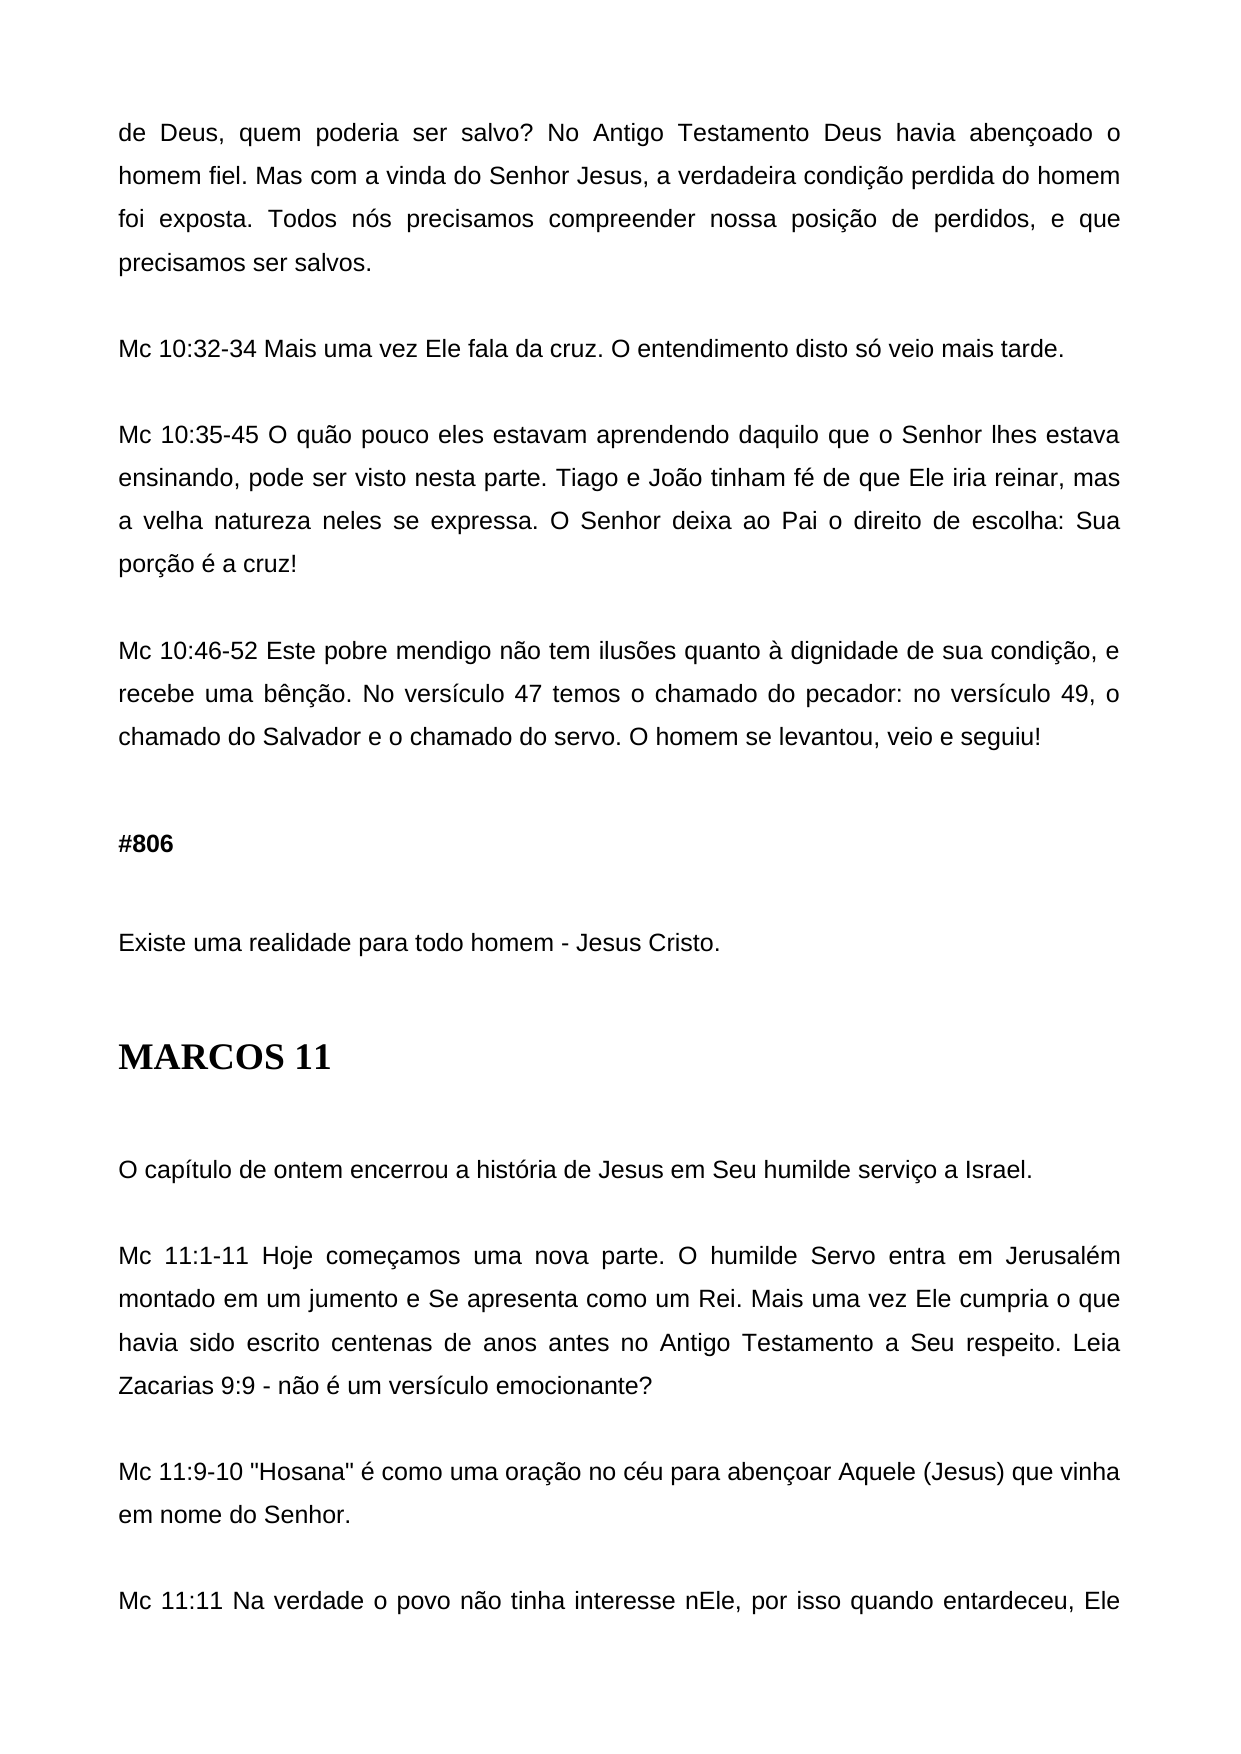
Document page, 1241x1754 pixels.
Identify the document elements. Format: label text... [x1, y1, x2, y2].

text Mc 10:35-45 O quão pouco eles estavam aprendendo daquilo que o Senhor lhes estava ensinando, pode ser visto nesta parte. Tiago e João tinham fé de que Ele iria reinar, mas a velha natureza neles se expressa. O Senhor deixa ao Pai o direito de escolha: Sua porção é a cruz! [118, 420, 1122, 578]
text Existe uma realidade para todo homem - Jesus Cristo. [118, 928, 1122, 956]
text Mc 10:46-52 Este pobre mendigo não tem ilusões quanto à dignidade de sua condição, e recebe uma bênção. No versículo 47 temos o chamado do pecador: no versículo 49, o chamado do Salvador e o chamado do servo. O homem se levantou, veio e seguiu! [118, 636, 1122, 751]
text de Deus, quem poderia ser salvo? No Antigo Testamento Deus havia abençoado o homem fiel. Mas com a vinda do Senhor Jesus, a verdadeira condição perdida do homem foi exposta. Todos nós precisamos compreender nossa posição de perdidos, e que precisamos ser salvos. [118, 118, 1122, 276]
text Mc 11:1-11 Hoje começamos uma nova parte. O humilde Servo entra em Jerusalém montado em um jumento e Se apresenta como um Rei. Mais uma vez Ele cumpria o que havia sido escrito centenas de anos antes no Antigo Testamento a Seu respeito. Leia Zacarias 9:9 - não é um versículo emocionante? [118, 1241, 1122, 1399]
subtitle #806 [118, 829, 1122, 858]
text O capítulo de ontem encerrou a história de Jesus em Seu humilde serviço a Israel. [118, 1155, 1122, 1184]
text Mc 10:32-34 Mais uma vez Ele fala da cruz. O entendimento disto só veio mais tarde. [118, 334, 1122, 362]
text Mc 11:9-10 "Hosana" é como uma oração no céu para abençoar Aquele (Jesus) que vinha em nome do Senhor. [118, 1457, 1122, 1529]
text Mc 11:11 Na verdade o povo não tinha interesse nEle, por isso quando entardeceu, Ele [118, 1586, 1122, 1615]
subtitle MARCOS 11 [118, 1035, 1122, 1078]
